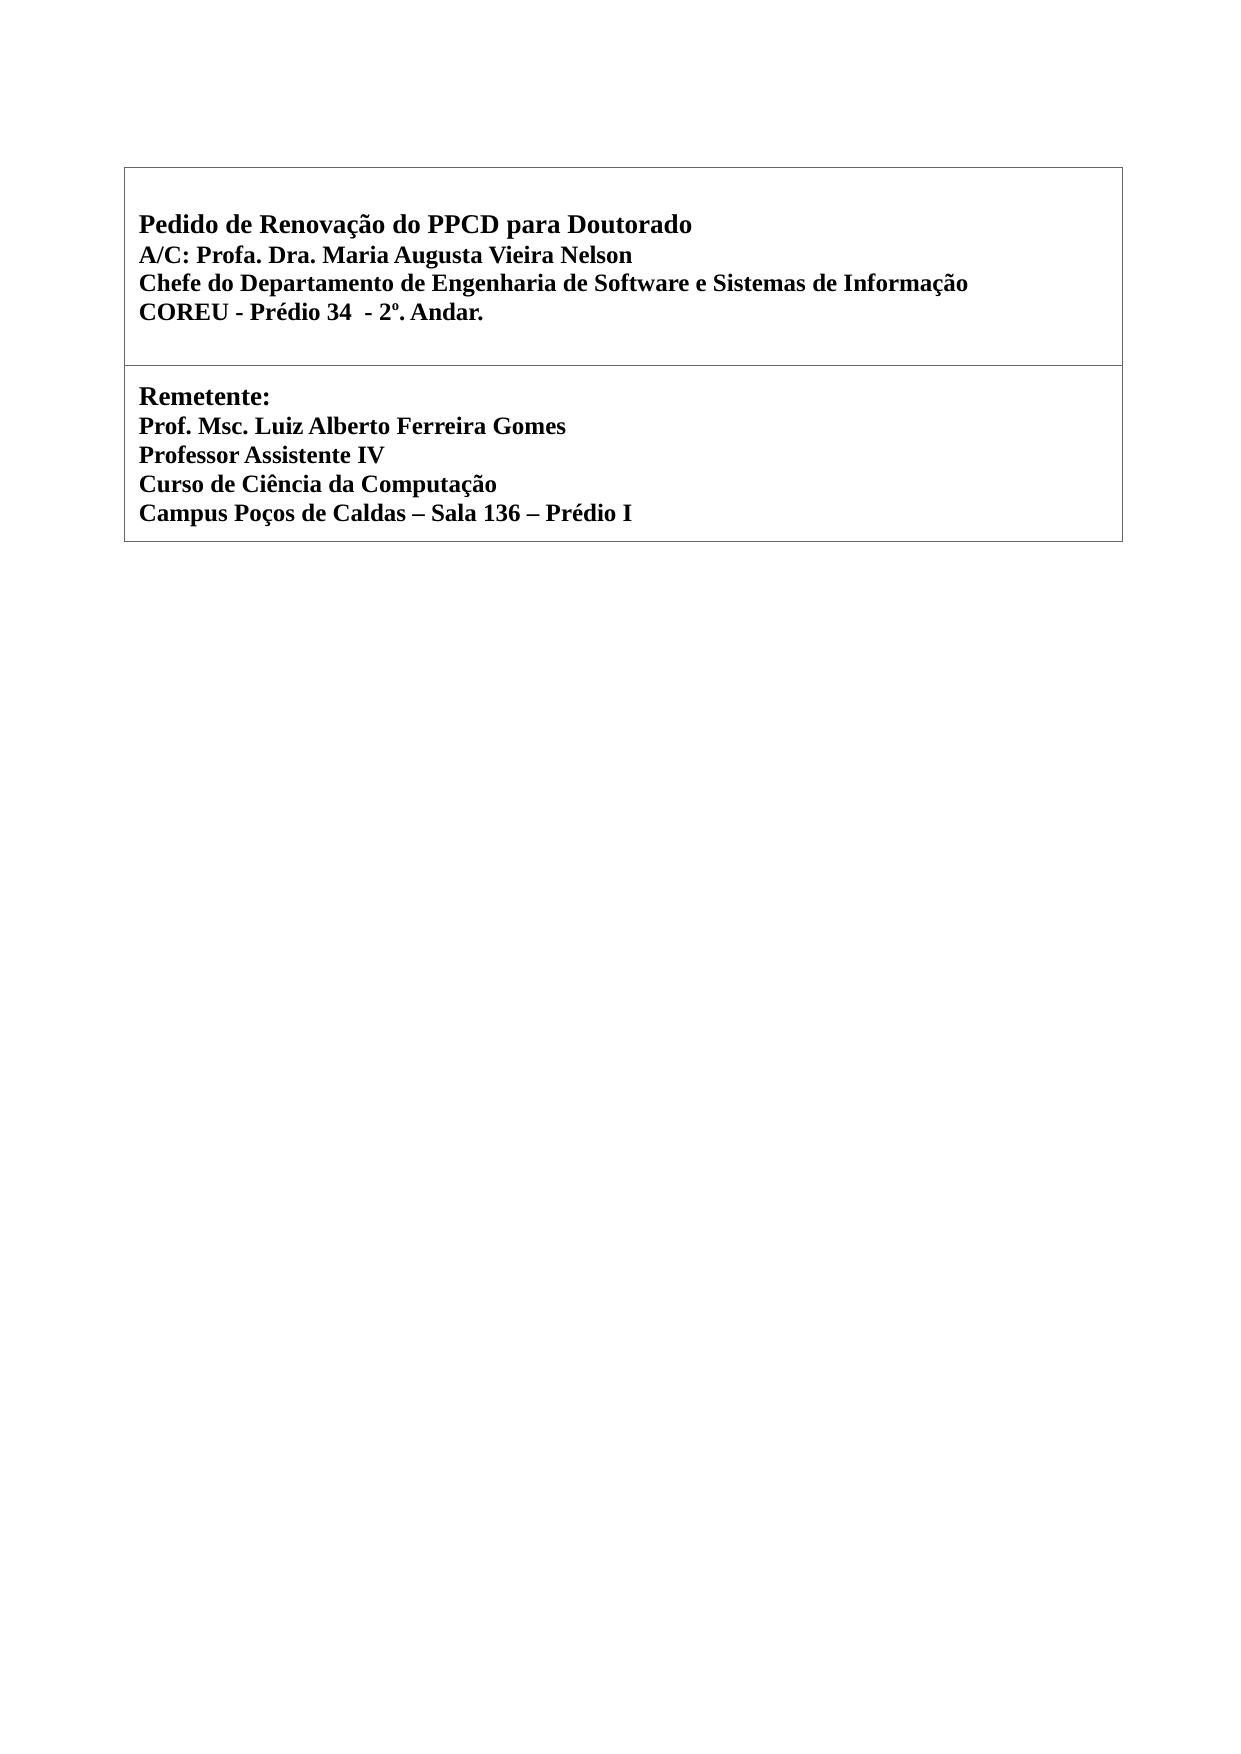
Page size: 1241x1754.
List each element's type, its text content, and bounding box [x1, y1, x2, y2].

table_header Pedido de Renovação do PPCD para Doutorado A/C: Profa. Dra. Maria Augusta Vieira Nelson Chefe do Departamento de Engenharia de Software e Sistemas de Informação COREU - Prédio 34 - 2o. Andar. [125, 168, 1122, 365]
table_cell [724, 366, 1122, 541]
table_cell Remetente: Prof. Msc. Luiz Alberto Ferreira Gomes Professor Assistente IV Curso de Ciência da Computação Campus Poços de Caldas – Sala 136 – Prédio I [125, 366, 724, 541]
